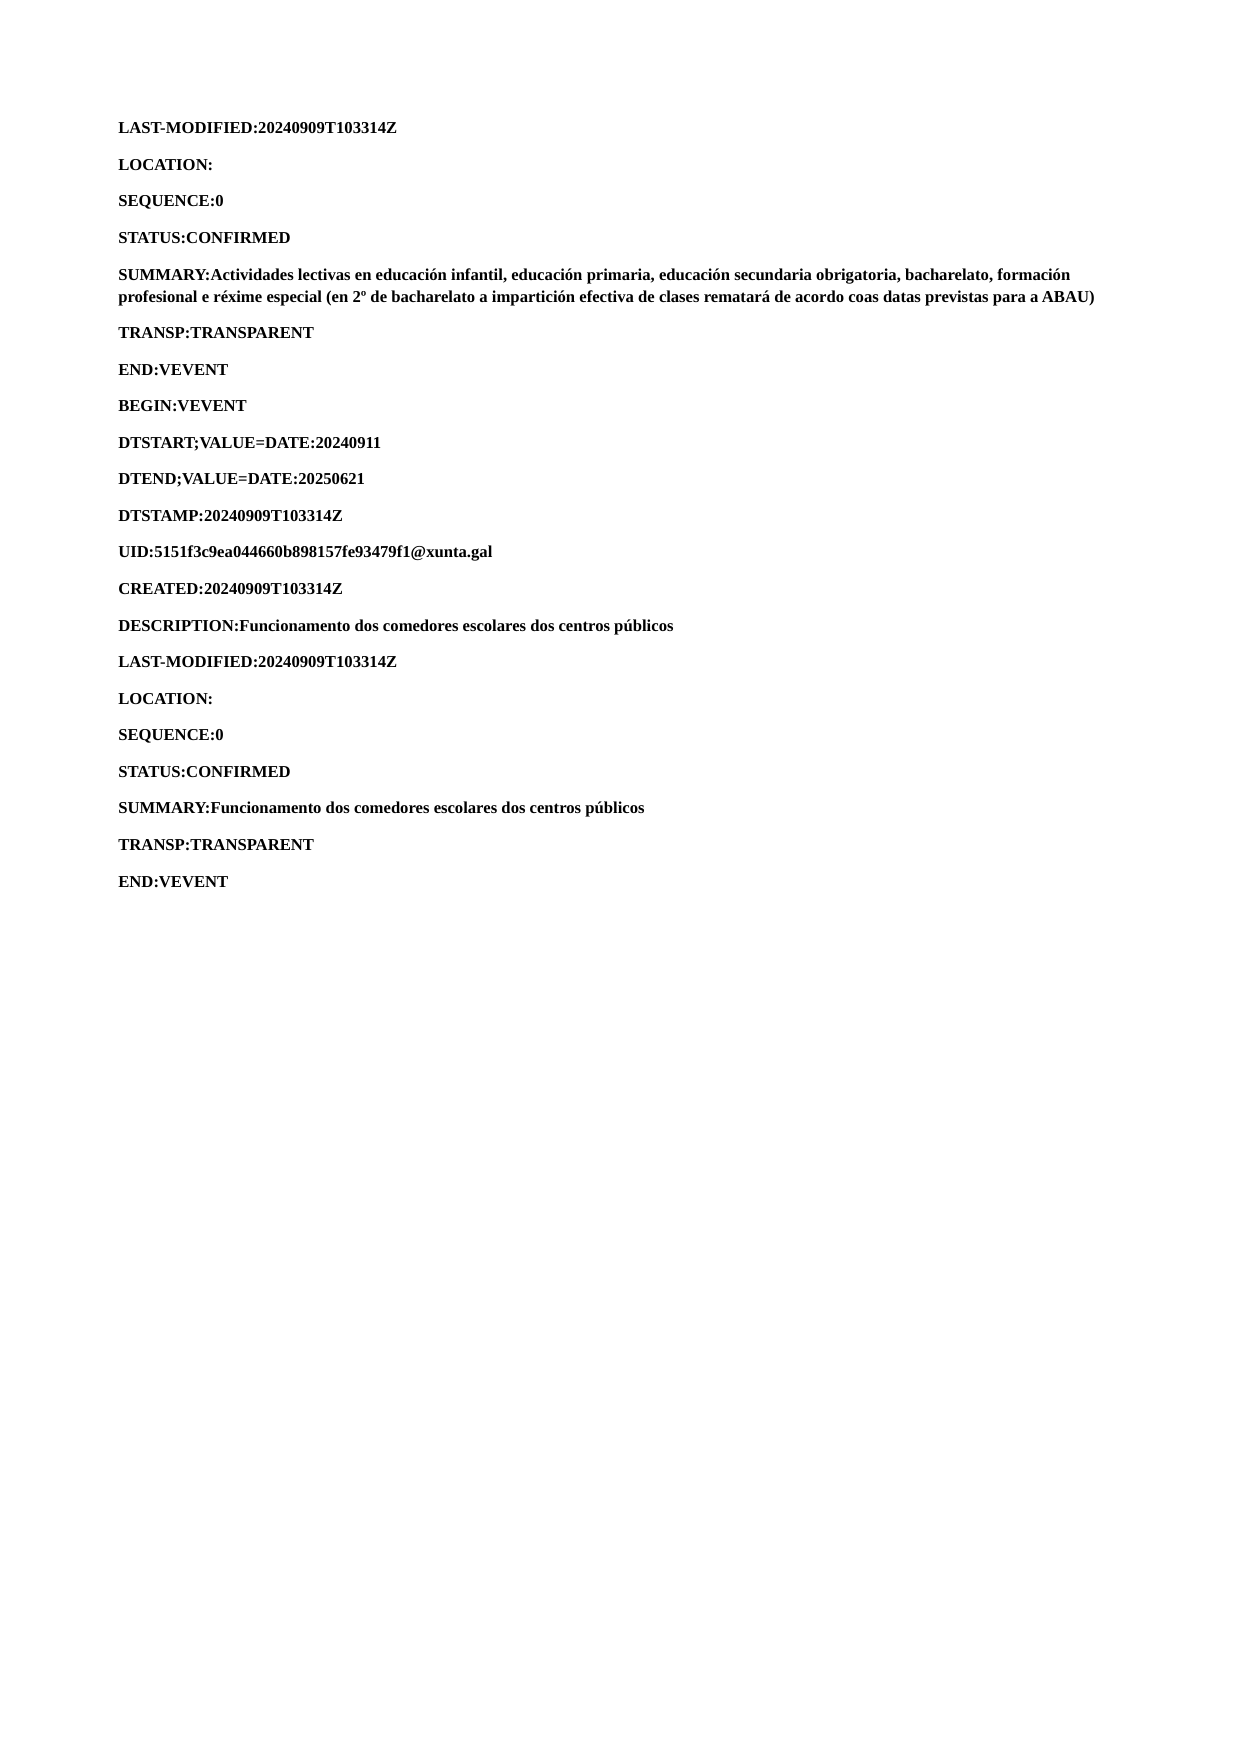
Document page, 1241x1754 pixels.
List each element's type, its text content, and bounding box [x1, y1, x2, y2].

text TRANSP:TRANSPARENT [118, 835, 1122, 854]
text END:VEVENT [118, 359, 1122, 379]
text TRANSP:TRANSPARENT [118, 323, 1122, 342]
text END:VEVENT [118, 871, 1122, 891]
text LAST-MODIFIED:20240909T103314Z [118, 118, 1122, 137]
text LOCATION: [118, 688, 1122, 708]
text SEQUENCE:0 [118, 191, 1122, 210]
text DTSTART;VALUE=DATE:20240911 [118, 433, 1122, 452]
text SUMMARY:Actividades lectivas en educación infantil, educación primaria, educación secundaria obrigatoria, bacharelato, formación profesional e réxime especial (en 2º de bacharelato a impartición efectiva de clases rematará de acordo coas datas previstas para a ABAU) [118, 264, 1122, 306]
text UID:5151f3c9ea044660b898157fe93479f1@xunta.gal [118, 542, 1122, 561]
text STATUS:CONFIRMED [118, 762, 1122, 781]
text CREATED:20240909T103314Z [118, 579, 1122, 598]
text STATUS:CONFIRMED [118, 228, 1122, 247]
text LOCATION: [118, 155, 1122, 174]
text SUMMARY:Funcionamento dos comedores escolares dos centros públicos [118, 798, 1122, 817]
text DESCRIPTION:Funcionamento dos comedores escolares dos centros públicos [118, 615, 1122, 634]
text DTSTAMP:20240909T103314Z [118, 506, 1122, 525]
text SEQUENCE:0 [118, 725, 1122, 744]
text DTEND;VALUE=DATE:20250621 [118, 469, 1122, 488]
text LAST-MODIFIED:20240909T103314Z [118, 652, 1122, 671]
text BEGIN:VEVENT [118, 396, 1122, 415]
